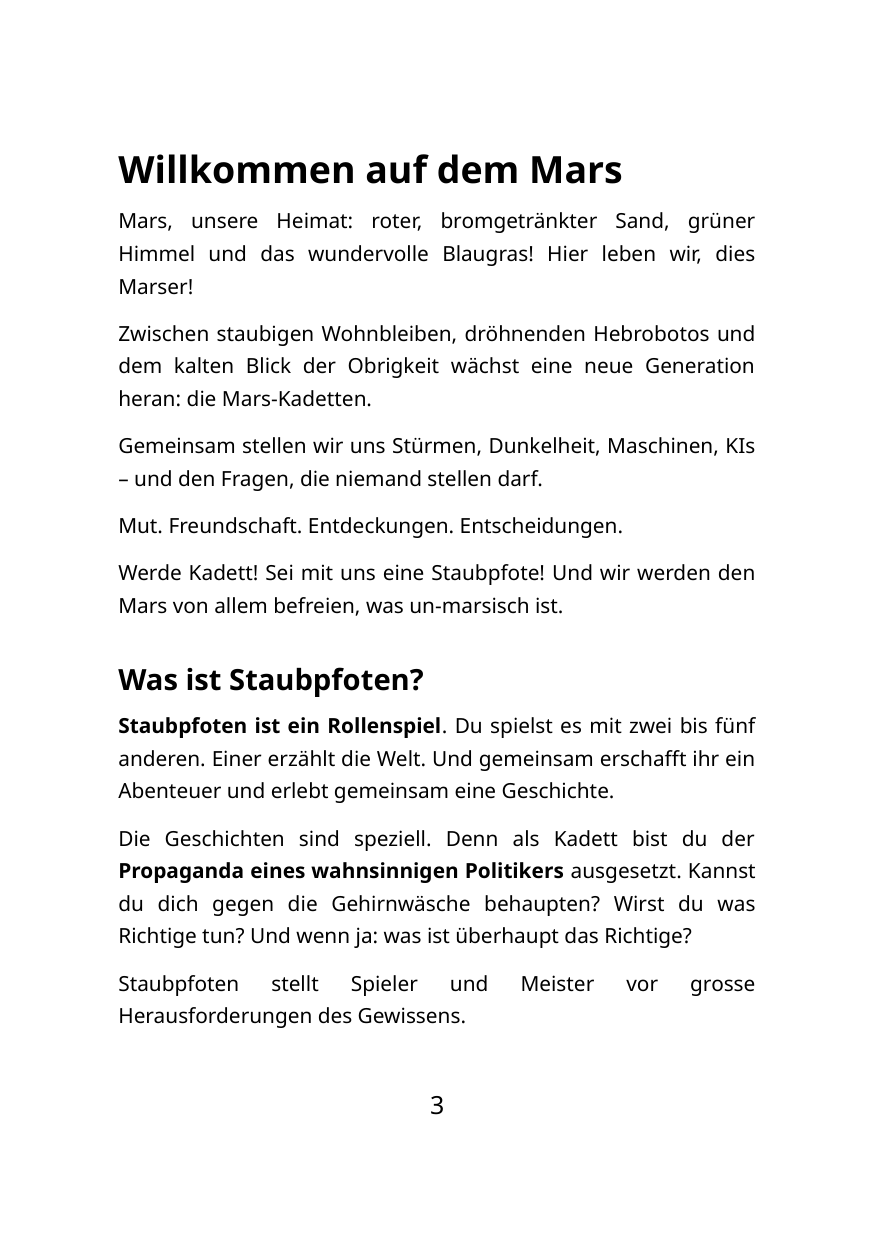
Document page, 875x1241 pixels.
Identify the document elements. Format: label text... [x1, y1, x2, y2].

text Die Geschichten sind speziell. Denn als Kadett bist du der Propaganda eines wahnsinnigen Politikers ausgesetzt. Kannst du dich gegen die Gehirnwäsche behaupten? Wirst du was Richtige tun? Und wenn ja: was ist überhaupt das Richtige? [118, 824, 756, 950]
subtitle Was ist Staubpfoten? [118, 659, 756, 699]
text Mut. Freundschaft. Entdeckungen. Entscheidungen. [118, 511, 756, 540]
subtitle Willkommen auf dem Mars [118, 143, 756, 194]
text Gemeinsam stellen wir uns Stürmen, Dunkelheit, Maschinen, KIs – und den Fragen, die niemand stellen darf. [118, 431, 756, 492]
text Zwischen staubigen Wohnbleiben, dröhnenden Hebrobotos und dem kalten Blick der Obrigkeit wächst eine neue Generation heran: die Mars-Kadetten. [118, 319, 756, 413]
text Werde Kadett! Sei mit uns eine Staubpfote! Und wir werden den Mars von allem befreien, was un-marsisch ist. [118, 558, 756, 619]
text Mars, unsere Heimat: roter, bromgetränkter Sand, grüner Himmel und das wundervolle Blaugras! Hier leben wir, dies Marser! [118, 207, 756, 300]
text Staubpfoten ist ein Rollenspiel. Du spielst es mit zwei bis fünf anderen. Einer erzählt die Welt. Und gemeinsam erschafft ihr ein Abenteuer und erlebt gemeinsam eine Geschichte. [118, 711, 756, 805]
text Staubpfoten stellt Spieler und Meister vor grosse Herausforderungen des Gewissens. [118, 969, 756, 1030]
